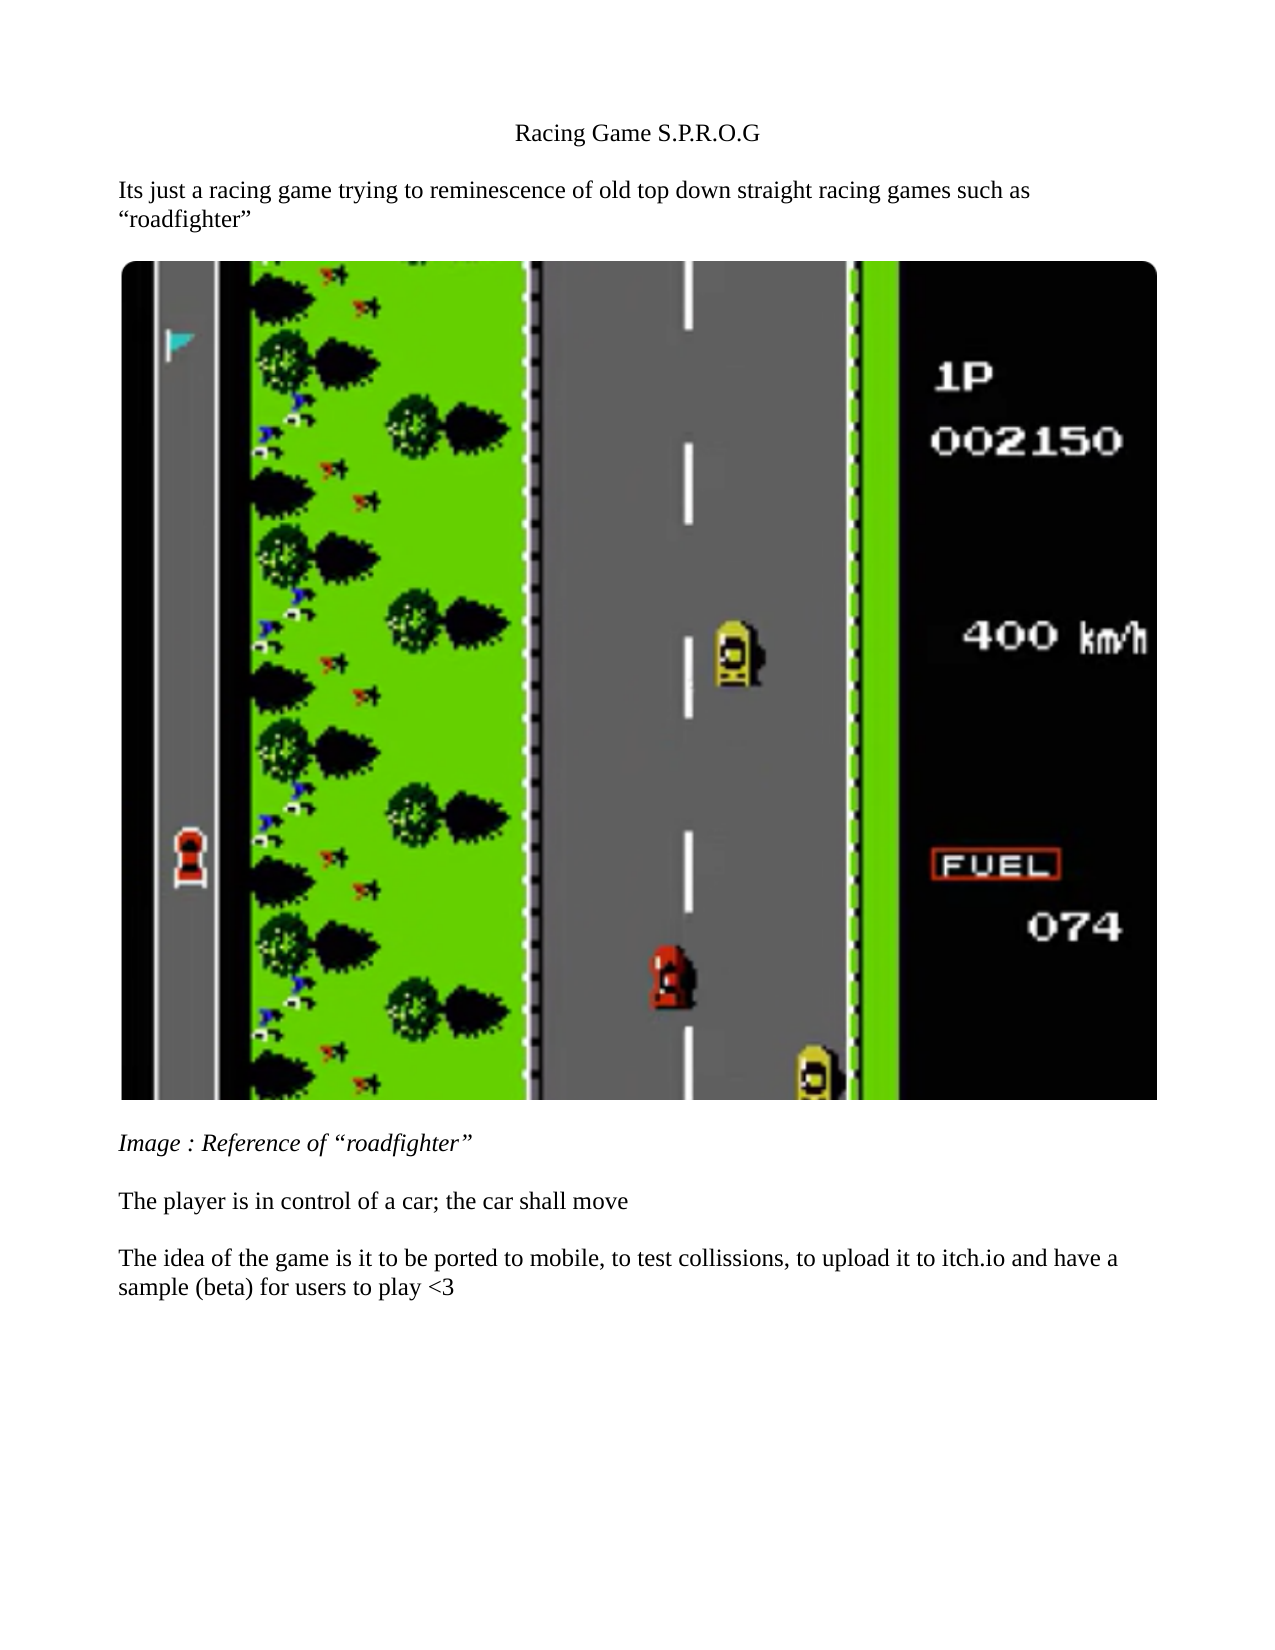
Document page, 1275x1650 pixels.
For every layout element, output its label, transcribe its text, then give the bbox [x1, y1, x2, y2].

text The player is in control of a car; the car shall move [118, 1186, 1157, 1215]
text Image : Reference of “roadfighter” [118, 1128, 1157, 1157]
picture [118, 261, 1157, 1100]
text The idea of the game is it to be ported to mobile, to test collissions, to upload it to itch.io and have a sample (beta) for users to play <3 [118, 1243, 1157, 1301]
text Its just a racing game trying to reminescence of old top down straight racing games such as “roadfighter” [118, 176, 1157, 233]
text Racing Game S.P.R.O.G [118, 118, 1157, 147]
